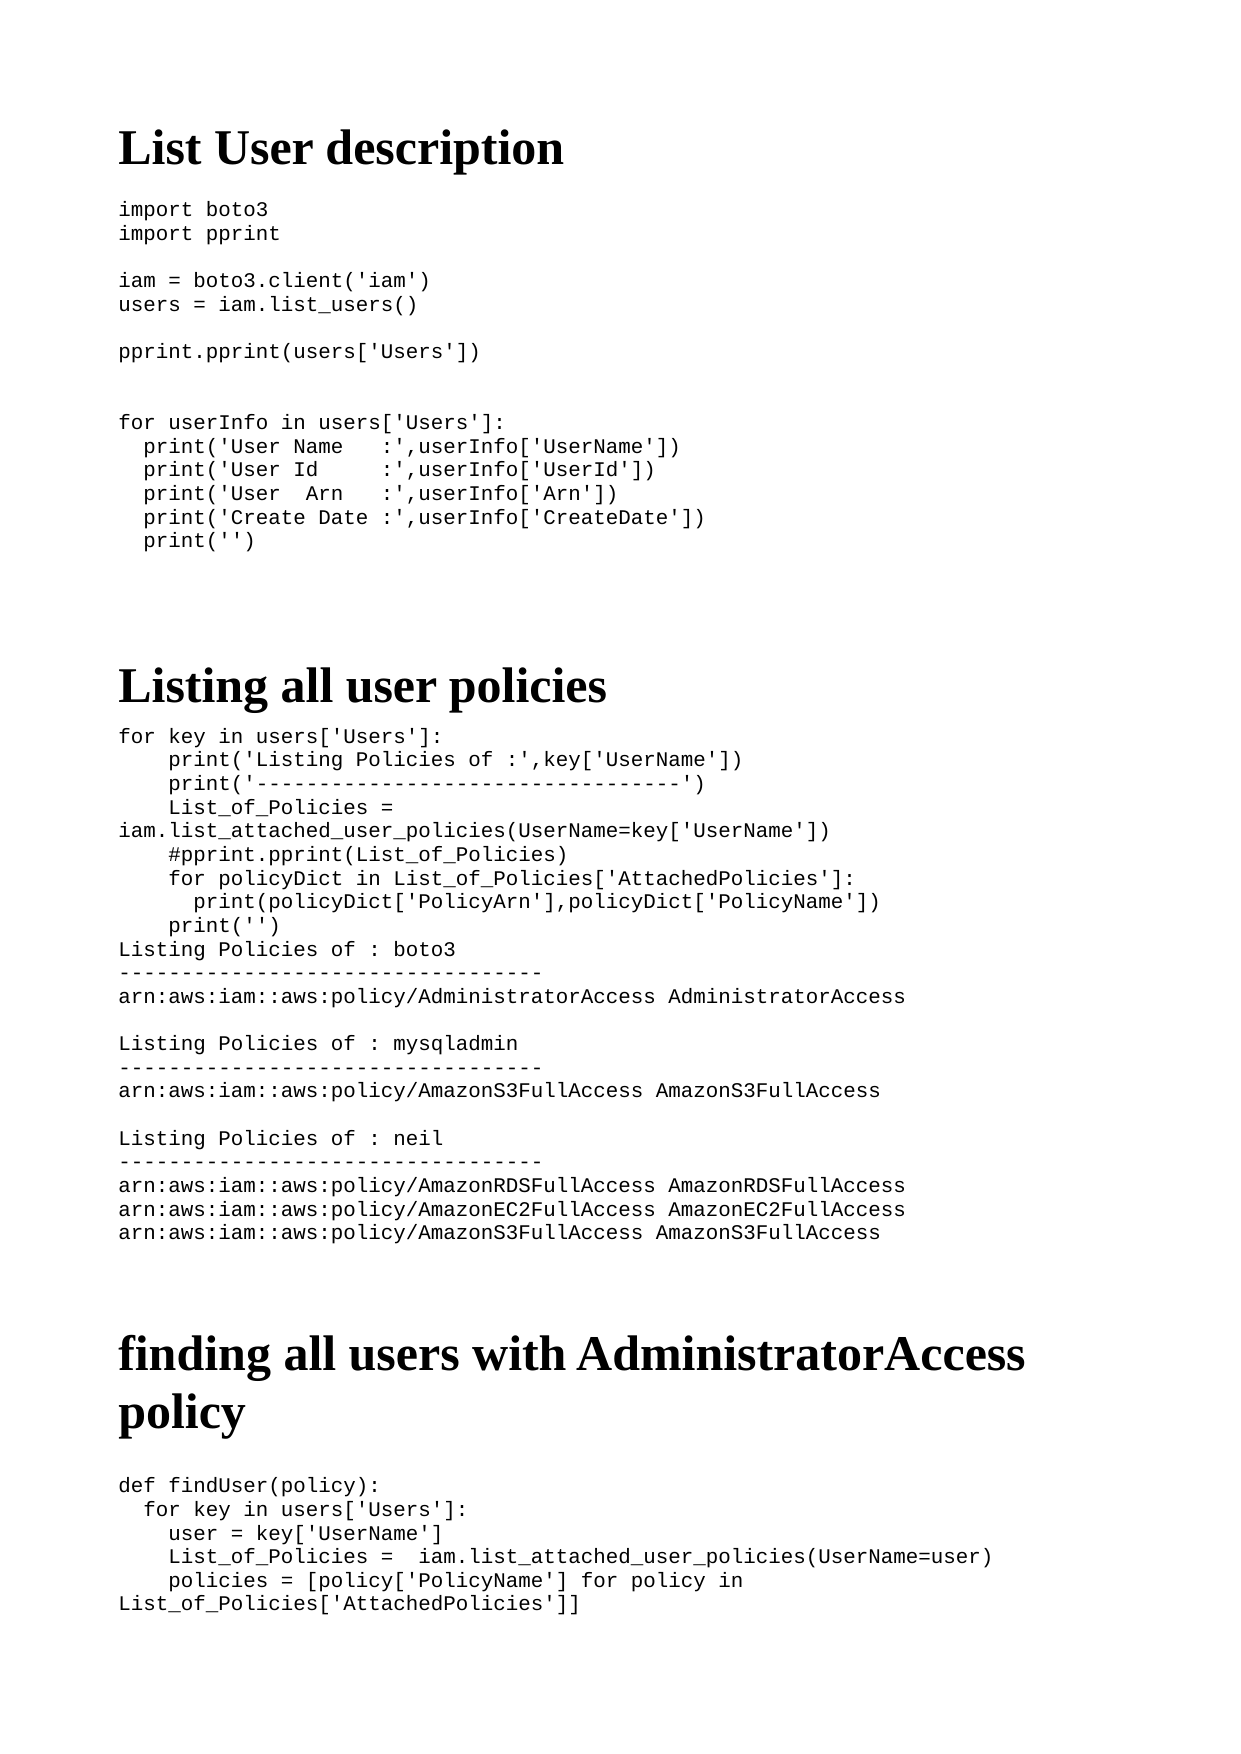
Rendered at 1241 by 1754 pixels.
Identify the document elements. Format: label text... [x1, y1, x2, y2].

text print('User Arn :',userInfo['Arn']) [118, 483, 1122, 507]
text ---------------------------------- [118, 962, 1122, 986]
text print(policyDict['PolicyArn'],policyDict['PolicyName']) [118, 891, 1122, 915]
text for key in users['Users']: [118, 726, 1122, 749]
text List_of_Policies = iam.list_attached_user_policies(UserName=key['UserName']) [118, 797, 1122, 844]
text def findUser(policy): [118, 1475, 1122, 1499]
text import boto3 [118, 199, 1122, 223]
subtitle finding all users with AdministratorAccess policy [118, 1324, 1122, 1439]
text import pprint [118, 223, 1122, 247]
subtitle Listing all user policies [118, 656, 1122, 713]
text print('') [118, 915, 1122, 938]
text arn:aws:iam::aws:policy/AmazonS3FullAccess AmazonS3FullAccess [118, 1080, 1122, 1104]
text arn:aws:iam::aws:policy/AmazonS3FullAccess AmazonS3FullAccess [118, 1222, 1122, 1246]
text ​ [118, 247, 1122, 270]
text List User description [118, 118, 1122, 176]
text print('----------------------------------') [118, 773, 1122, 797]
text arn:aws:iam::aws:policy/AmazonRDSFullAccess AmazonRDSFullAccess [118, 1175, 1122, 1199]
text arn:aws:iam::aws:policy/AdministratorAccess AdministratorAccess [118, 986, 1122, 1009]
text users = iam.list_users() [118, 294, 1122, 317]
text user = key['UserName'] [118, 1522, 1122, 1546]
text iam = boto3.client('iam') [118, 270, 1122, 294]
text for policyDict in List_of_Policies['AttachedPolicies']: [118, 868, 1122, 891]
text List_of_Policies = iam.list_attached_user_policies(UserName=user) [118, 1546, 1122, 1570]
text print('User Name :',userInfo['UserName']) [118, 436, 1122, 459]
text for userInfo in users['Users']: [118, 412, 1122, 436]
text for key in users['Users']: [118, 1499, 1122, 1522]
text policies = [policy['PolicyName'] for policy in List_of_Policies['AttachedPolicies']] [118, 1570, 1122, 1617]
text print('Create Date :',userInfo['CreateDate']) [118, 507, 1122, 530]
text Listing Policies of : neil [118, 1128, 1122, 1151]
text arn:aws:iam::aws:policy/AmazonEC2FullAccess AmazonEC2FullAccess [118, 1199, 1122, 1222]
text Listing Policies of : mysqladmin [118, 1033, 1122, 1057]
text #pprint.pprint(List_of_Policies) [118, 844, 1122, 868]
text ​ [118, 1452, 1122, 1475]
text ---------------------------------- [118, 1151, 1122, 1175]
text ---------------------------------- [118, 1057, 1122, 1080]
text pprint.pprint(users['Users']) [118, 341, 1122, 365]
text print('') [118, 530, 1122, 554]
text print('User Id :',userInfo['UserId']) [118, 459, 1122, 483]
text print('Listing Policies of :',key['UserName']) [118, 749, 1122, 773]
text Listing Policies of : boto3 [118, 938, 1122, 962]
